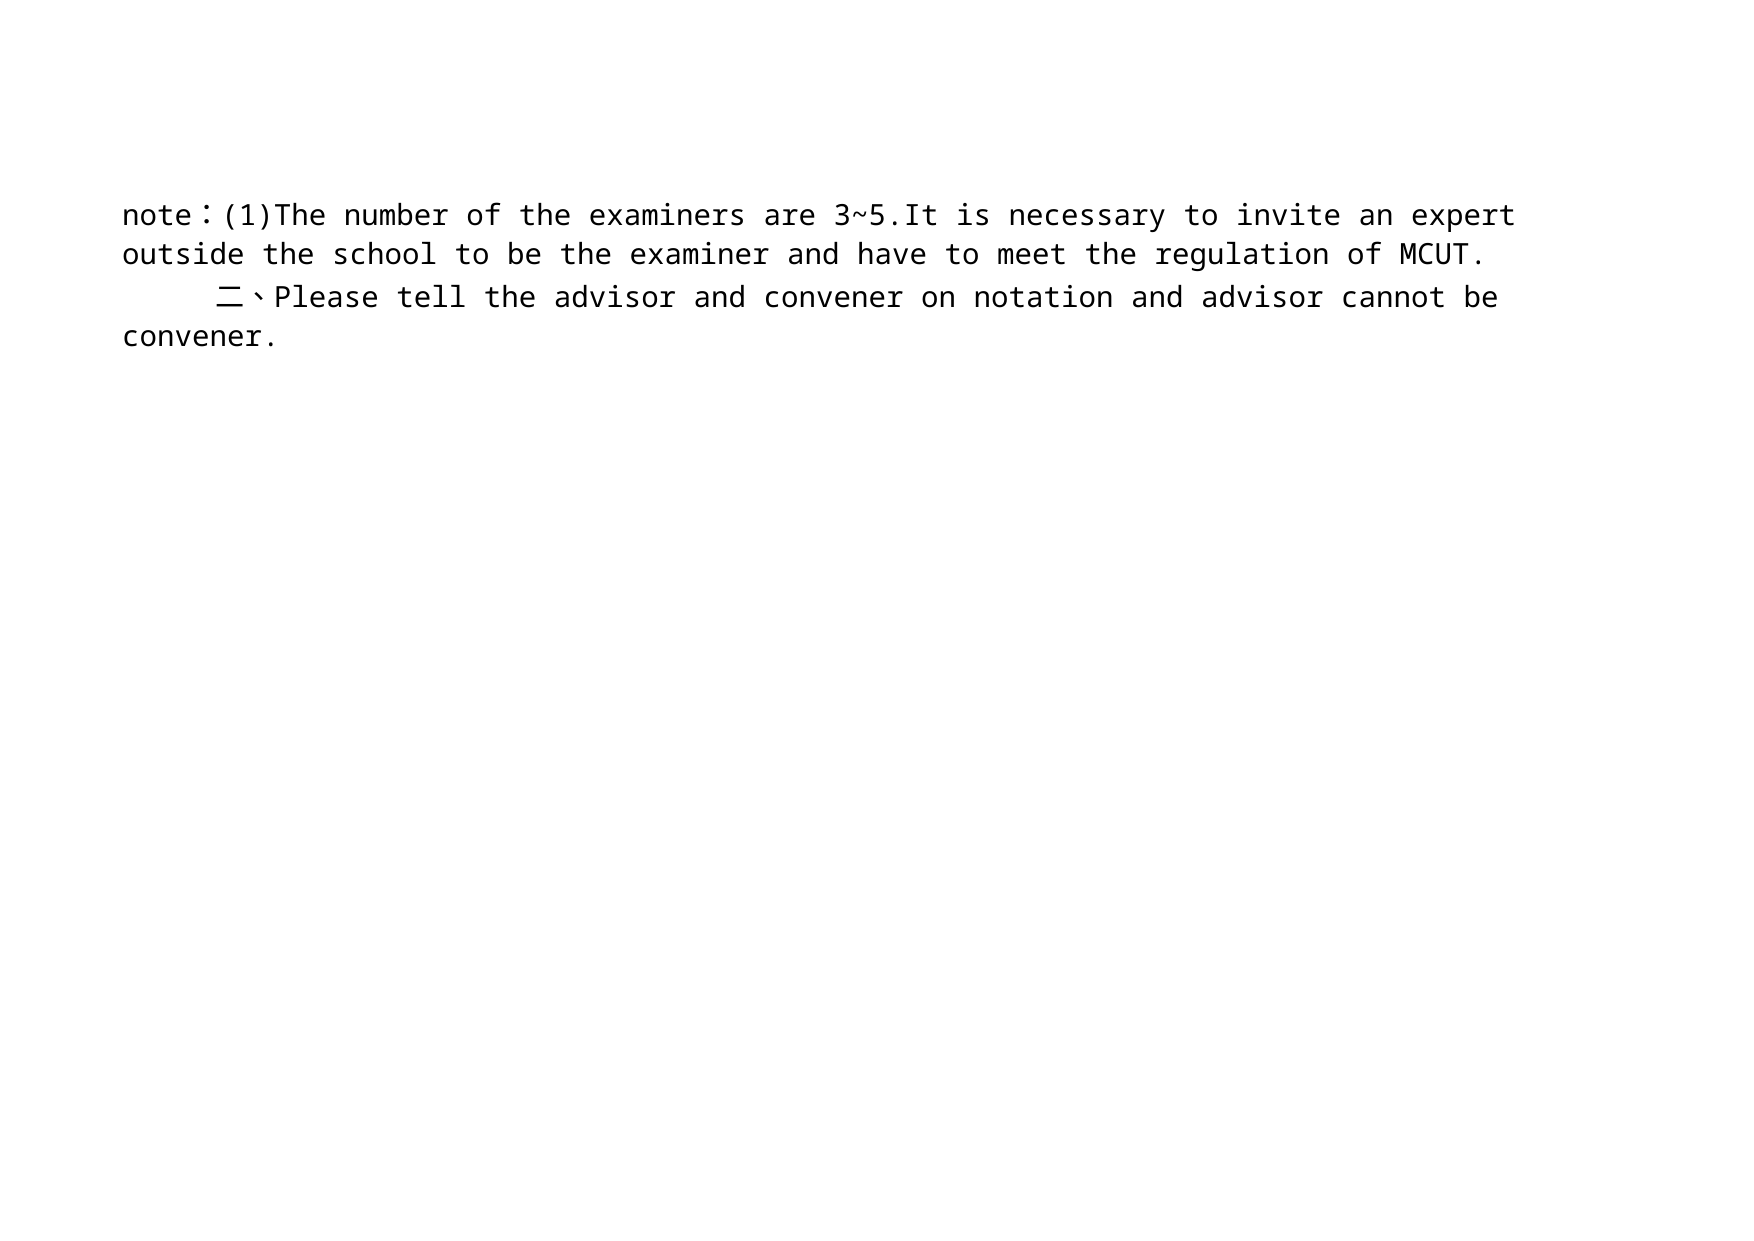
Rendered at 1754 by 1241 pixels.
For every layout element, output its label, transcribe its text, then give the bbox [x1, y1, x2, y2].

text 二、Please tell the advisor and convener on notation and advisor cannot be convener. [122, 273, 1632, 355]
text note：(1)The number of the examiners are 3~5.It is necessary to invite an expert outside the school to be the examiner and have to meet the regulation of MCUT. [122, 191, 1632, 273]
